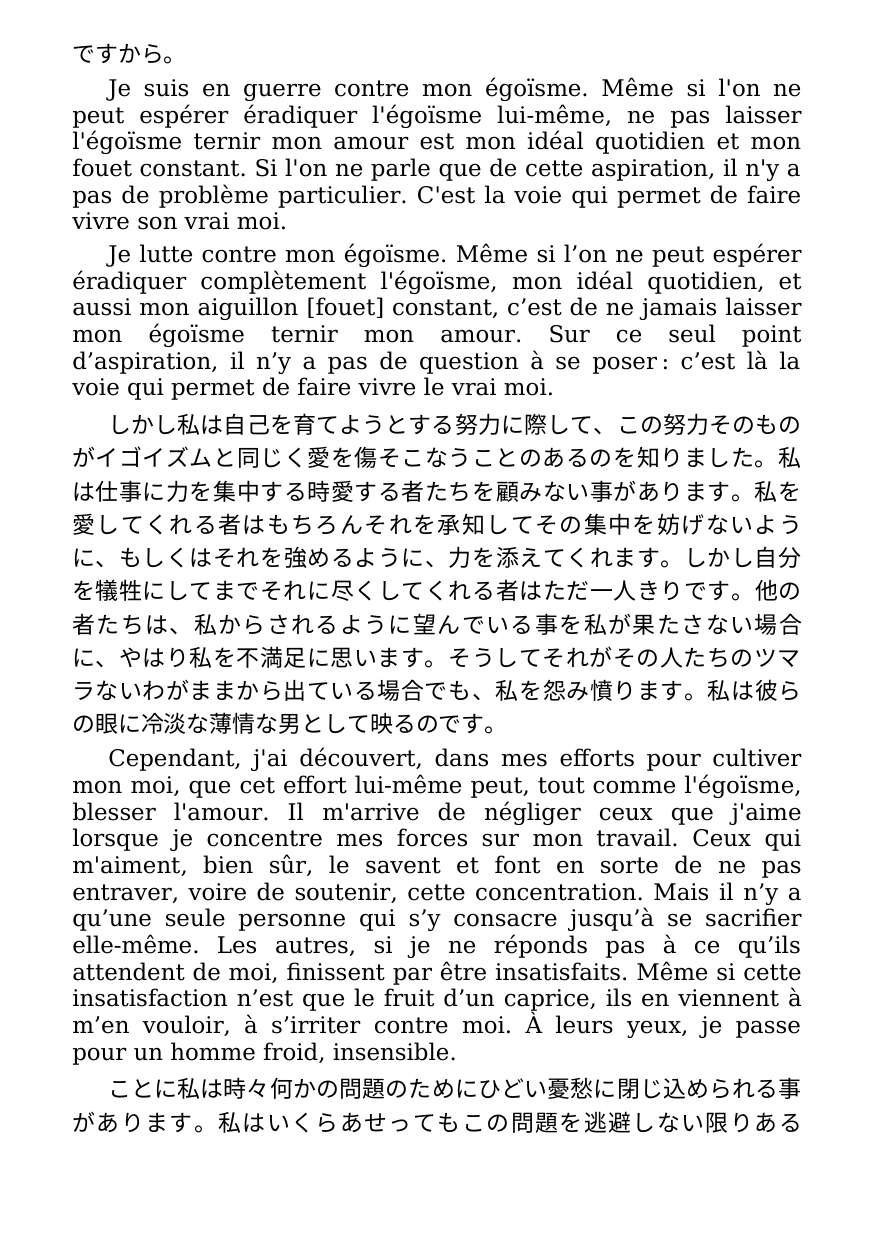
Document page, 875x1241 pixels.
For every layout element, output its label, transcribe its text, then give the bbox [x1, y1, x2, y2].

text ことに私は時々何かの問題のためにひどい憂愁に閉じ込められる事があります。私はいくらあせってもこの問題を逃避しない限りある [72, 1071, 802, 1138]
text Cependant, j'ai découvert, dans mes efforts pour cultiver mon moi, que cet effort lui-même peut, tout comme l'égoïsme, blesser l'amour. Il m'arrive de négliger ceux que j'aime lorsque je concentre mes forces sur mon travail. Ceux qui m'aiment, bien sûr, le savent et font en sorte de ne pas entraver, voire de soutenir, cette concentration. Mais il n’y a qu’une seule personne qui s’y consacre jusqu’à se sacrifier elle-même. Les autres, si je ne réponds pas à ce qu’ils attendent de moi, finissent par être insatisfaits. Même si cette insatisfaction n’est que le fruit d’un caprice, ils en viennent à m’en vouloir, à s’irriter contre moi. À leurs yeux, je passe pour un homme froid, insensible. [72, 745, 802, 1065]
text ですから。 [72, 36, 802, 69]
text Je suis en guerre contre mon égoïsme. Même si l'on ne peut espérer éradiquer l'égoïsme lui-même, ne pas laisser l'égoïsme ternir mon amour est mon idéal quotidien et mon fouet constant. Si l'on ne parle que de cette aspiration, il n'y a pas de problème particulier. C'est la voie qui permet de faire vivre son vrai moi. [72, 75, 802, 235]
text Je lutte contre mon égoïsme. Même si l’on ne peut espérer éradiquer complètement l'égoïsme, mon idéal quotidien, et aussi mon aiguillon [fouet] constant, c’est de ne jamais laisser mon égoïsme ternir mon amour. Sur ce seul point d’aspiration, il n’y a pas de question à se poser : c’est là la voie qui permet de faire vivre le vrai moi. [72, 241, 802, 401]
text しかし私は自己を育てようとする努力に際して、この努力そのものがイゴイズムと同じく愛を傷そこなうことのあるのを知りました。私は仕事に力を集中する時愛する者たちを顧みない事があります。私を愛してくれる者はもちろんそれを承知してその集中を妨げないように、もしくはそれを強めるように、力を添えてくれます。しかし自分を犠牲にしてまでそれに尽くしてくれる者はただ一人きりです。他の者たちは、私からされるように望んでいる事を私が果たさない場合に、やはり私を不満足に思います。そうしてそれがその人たちのツマラないわがままから出ている場合でも、私を怨み憤ります。私は彼らの眼に冷淡な薄情な男として映るのです。 [72, 407, 802, 739]
